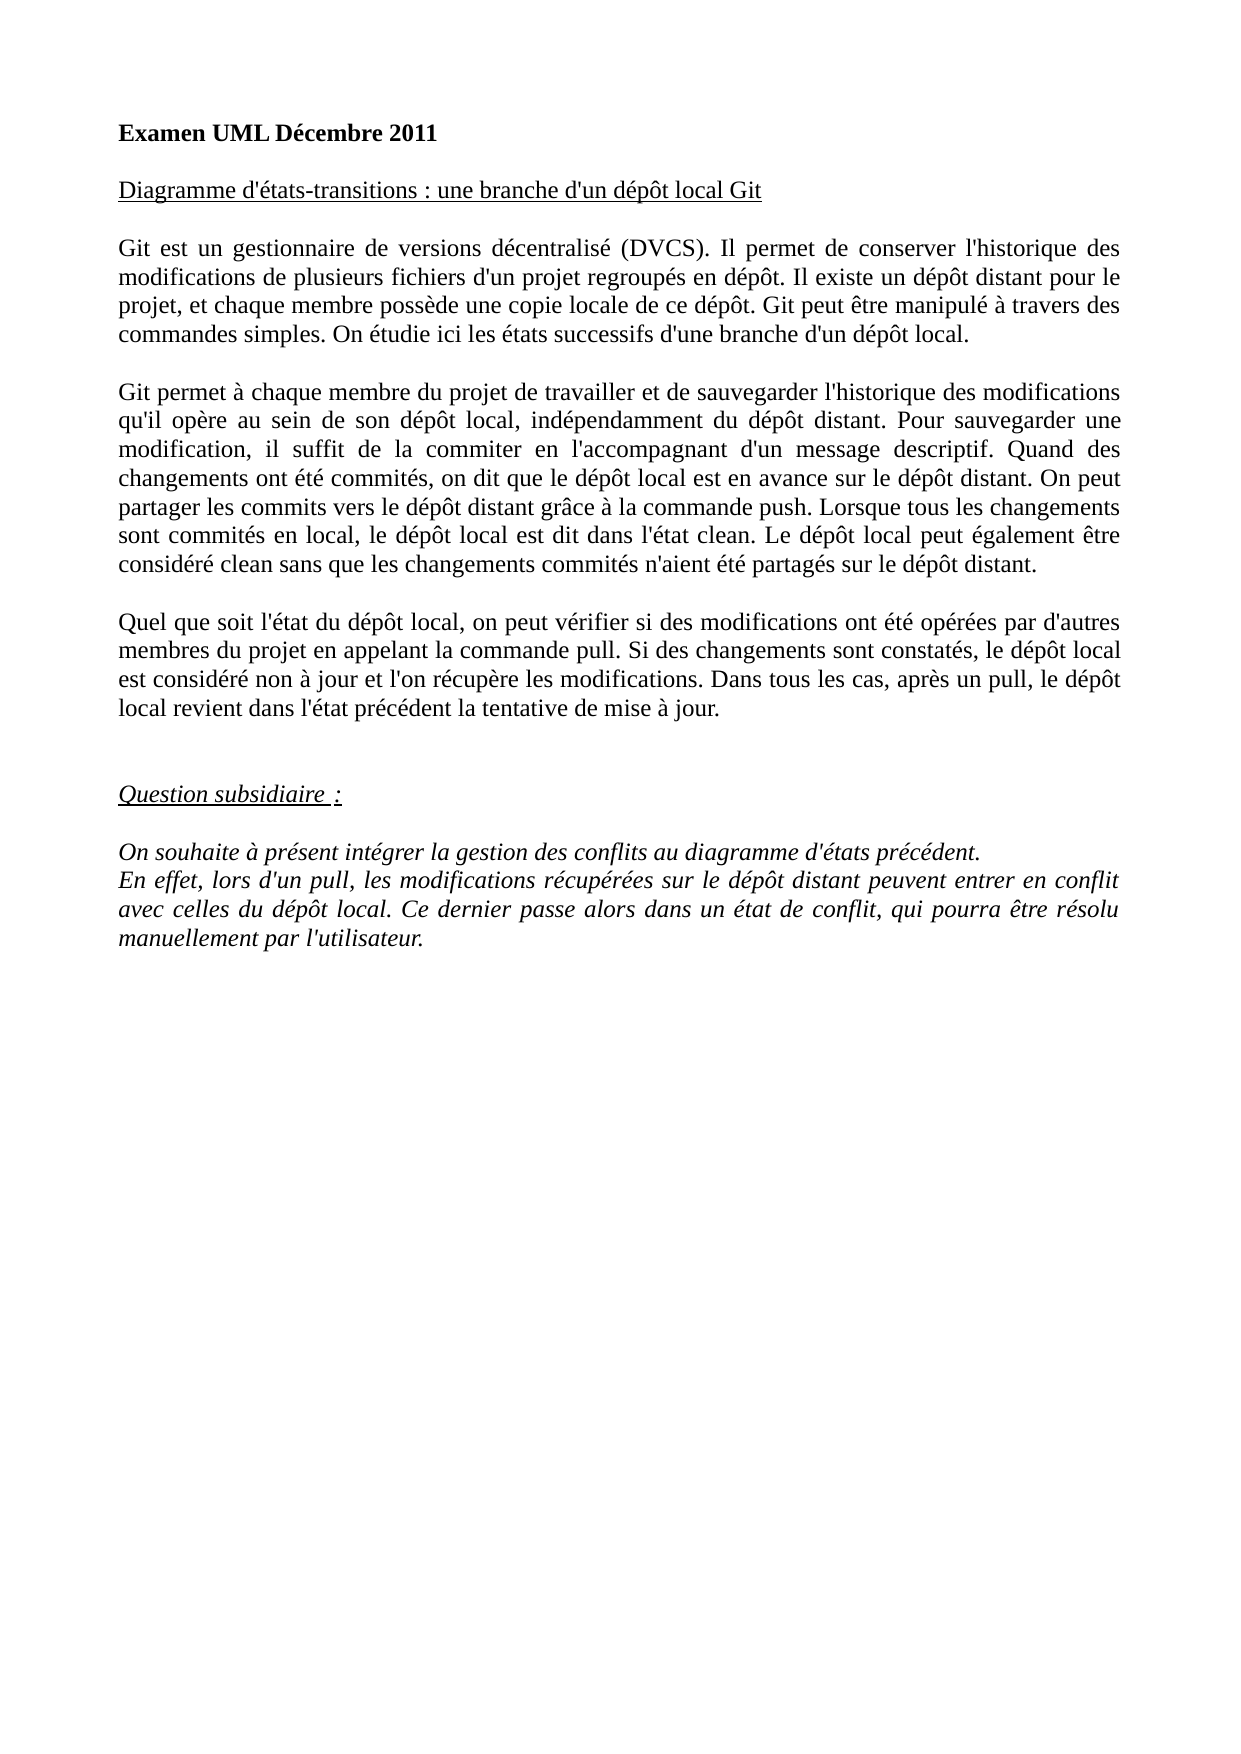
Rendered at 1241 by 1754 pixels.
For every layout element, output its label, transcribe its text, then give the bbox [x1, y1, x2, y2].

text Quel que soit l'état du dépôt local, on peut vérifier si des modifications ont été opérées par d'autres membres du projet en appelant la commande pull. Si des changements sont constatés, le dépôt local est considéré non à jour et l'on récupère les modifications. Dans tous les cas, après un pull, le dépôt local revient dans l'état précédent la tentative de mise à jour. [118, 607, 1122, 722]
text Examen UML Décembre 2011 [118, 118, 1122, 147]
text En effet, lors d'un pull, les modifications récupérées sur le dépôt distant peuvent entrer en conflit avec celles du dépôt local. Ce dernier passe alors dans un état de conflit, qui pourra être résolu manuellement par l'utilisateur. [118, 866, 1122, 952]
text On souhaite à présent intégrer la gestion des conflits au diagramme d'états précédent. [118, 837, 1122, 866]
text Git est un gestionnaire de versions décentralisé (DVCS). Il permet de conserver l'historique des modifications de plusieurs fichiers d'un projet regroupés en dépôt. Il existe un dépôt distant pour le projet, et chaque membre possède une copie locale de ce dépôt. Git peut être manipulé à travers des commandes simples. On étudie ici les états successifs d'une branche d'un dépôt local. [118, 233, 1122, 348]
text Git permet à chaque membre du projet de travailler et de sauvegarder l'historique des modifications qu'il opère au sein de son dépôt local, indépendamment du dépôt distant. Pour sauvegarder une modification, il suffit de la commiter en l'accompagnant d'un message descriptif. Quand des changements ont été commités, on dit que le dépôt local est en avance sur le dépôt distant. On peut partager les commits vers le dépôt distant grâce à la commande push. Lorsque tous les changements sont commités en local, le dépôt local est dit dans l'état clean. Le dépôt local peut également être considéré clean sans que les changements commités n'aient été partagés sur le dépôt distant. [118, 377, 1122, 578]
text Question subsidiaire : [118, 779, 1122, 808]
text Diagramme d'états-transitions : une branche d'un dépôt local Git [118, 176, 1122, 204]
